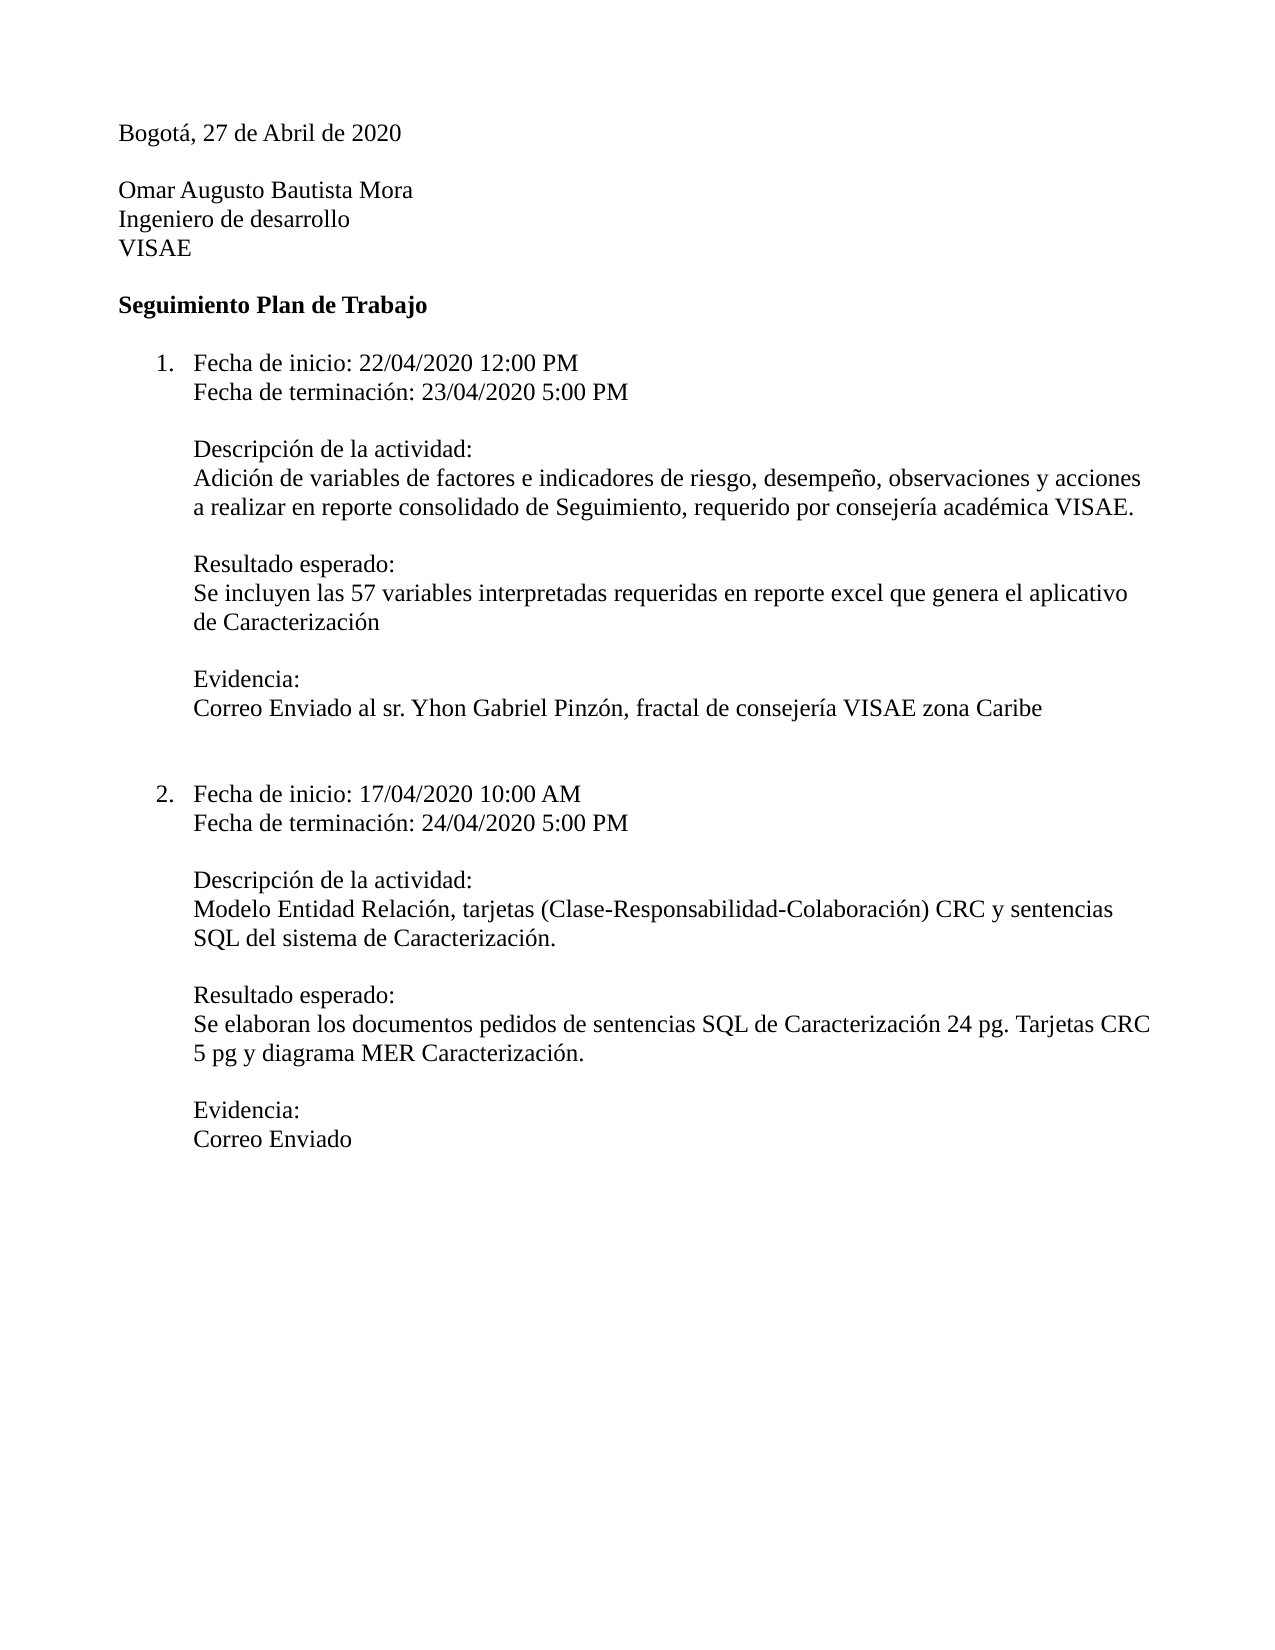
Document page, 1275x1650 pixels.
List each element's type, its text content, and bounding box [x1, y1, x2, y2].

text VISAE [118, 233, 1157, 262]
text Omar Augusto Bautista Mora [118, 176, 1157, 204]
text Bogotá, 27 de Abril de 2020 [118, 118, 1157, 147]
list Fecha de inicio: 17/04/2020 10:00 AM Fecha de terminación: 24/04/2020 5:00 PM Descripción de la actividad: Modelo Entidad Relación, tarjetas (Clase-Responsabilidad-Colaboración) CRC y sentencias SQL del sistema de Caracterización. Resultado esperado: Se elaboran los documentos pedidos de sentencias SQL de Caracterización 24 pg. Tarjetas CRC 5 pg y diagrama MER Caracterización. Evidencia: Correo Enviado [156, 779, 1157, 1153]
text Ingeniero de desarrollo [118, 204, 1157, 233]
list Fecha de inicio: 22/04/2020 12:00 PM Fecha de terminación: 23/04/2020 5:00 PM Descripción de la actividad: Adición de variables de factores e indicadores de riesgo, desempeño, observaciones y acciones a realizar en reporte consolidado de Seguimiento, requerido por consejería académica VISAE. Resultado esperado: Se incluyen las 57 variables interpretadas requeridas en reporte excel que genera el aplicativo de Caracterización Evidencia: Correo Enviado al sr. Yhon Gabriel Pinzón, fractal de consejería VISAE zona Caribe [156, 348, 1157, 779]
text Seguimiento Plan de Trabajo [118, 291, 1157, 319]
